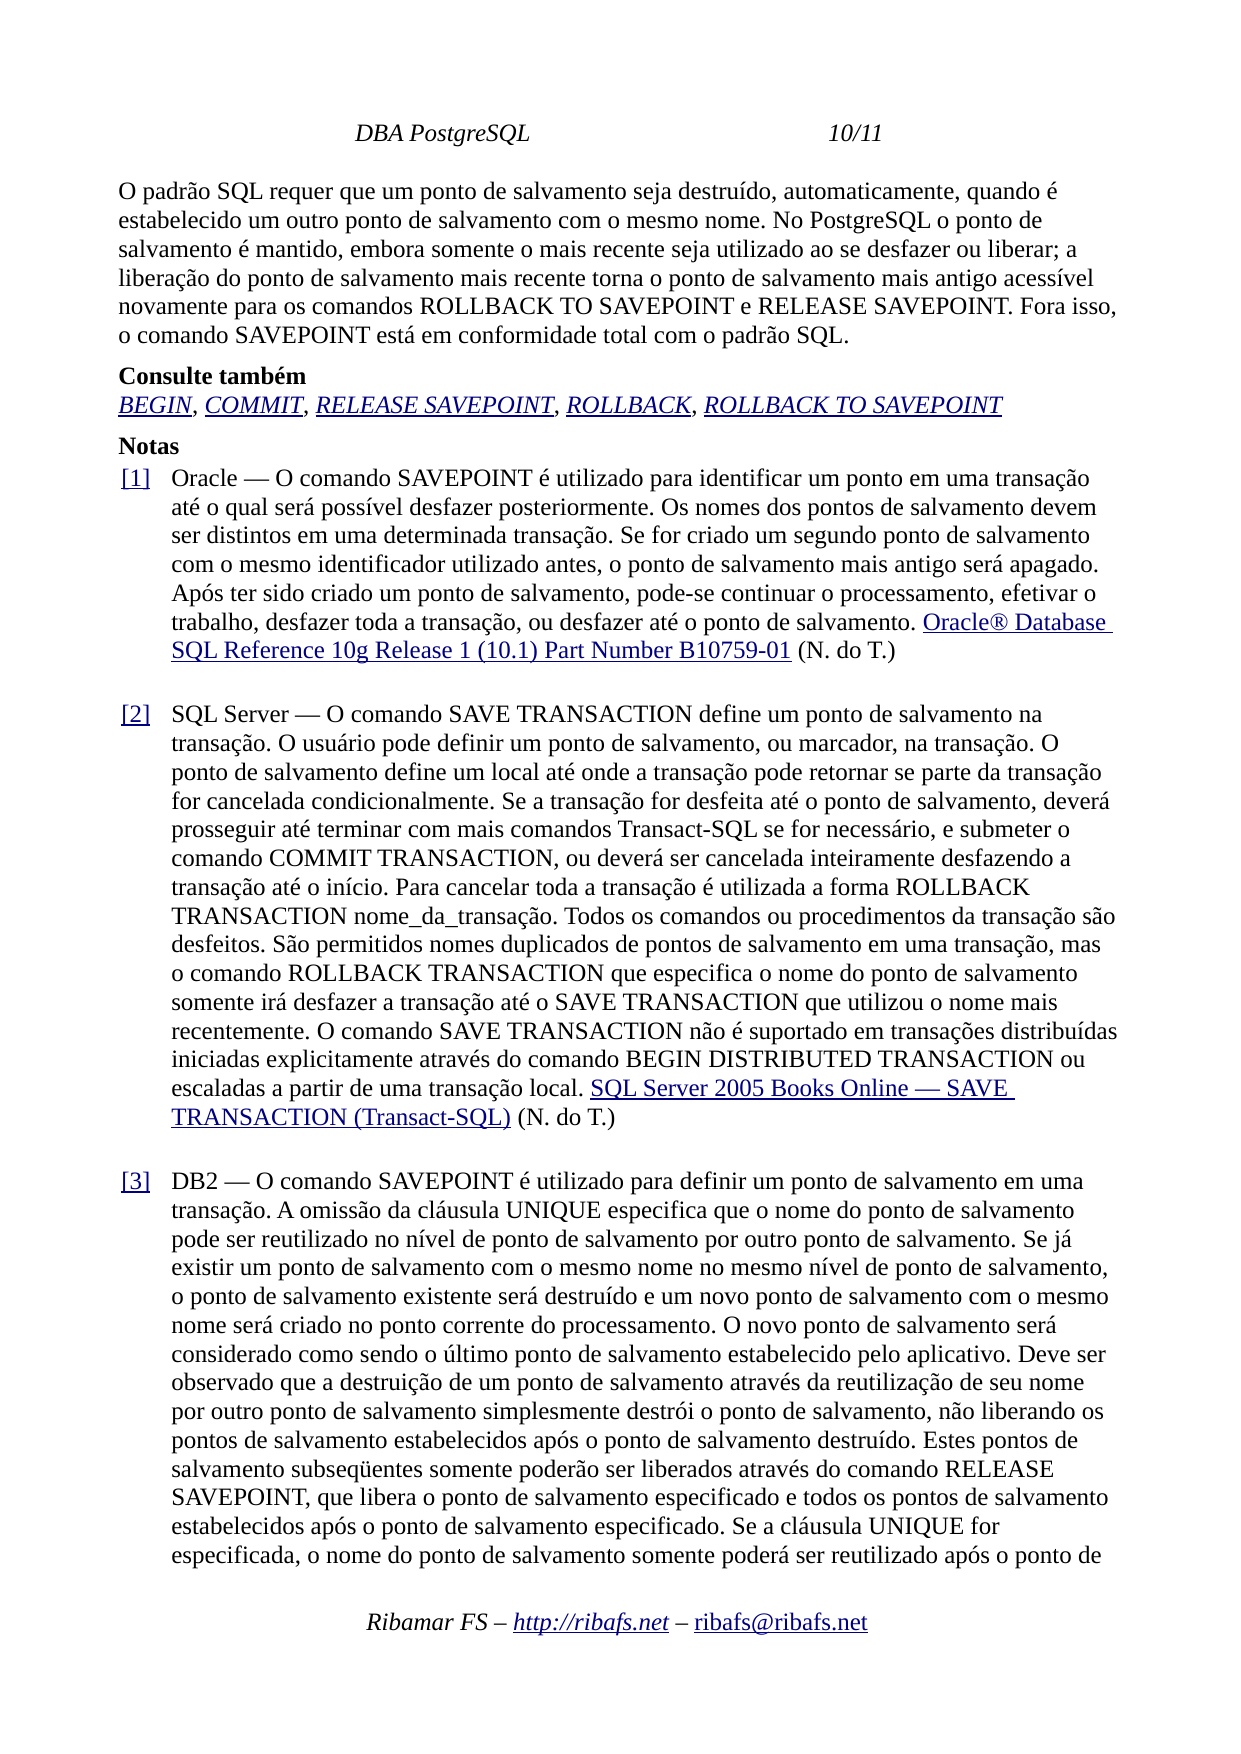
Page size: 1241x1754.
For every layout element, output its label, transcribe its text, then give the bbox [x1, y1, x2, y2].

text BEGIN, COMMIT, RELEASE SAVEPOINT, ROLLBACK, ROLLBACK TO SAVEPOINT [118, 390, 1122, 419]
text Notas [118, 431, 1122, 460]
text Consulte também [118, 361, 1122, 390]
text O padrão SQL requer que um ponto de salvamento seja destruído, automaticamente, quando é estabelecido um outro ponto de salvamento com o mesmo nome. No PostgreSQL o ponto de salvamento é mantido, embora somente o mais recente seja utilizado ao se desfazer ou liberar; a liberação do ponto de salvamento mais recente torna o ponto de salvamento mais antigo acessível novamente para os comandos ROLLBACK TO SAVEPOINT e RELEASE SAVEPOINT. Fora isso, o comando SAVEPOINT está em conformidade total com o padrão SQL. [118, 176, 1122, 349]
table_cell [2] [118, 697, 168, 1163]
table_cell SQL Server — O comando SAVE TRANSACTION define um ponto de salvamento na transação. O usuário pode definir um ponto de salvamento, ou marcador, na transação. O ponto de salvamento define um local até onde a transação pode retornar se parte da transação for cancelada condicionalmente. Se a transação for desfeita até o ponto de salvamento, deverá prosseguir até terminar com mais comandos Transact-SQL se for necessário, e submeter o comando COMMIT TRANSACTION, ou deverá ser cancelada inteiramente desfazendo a transação até o início. Para cancelar toda a transação é utilizada a forma ROLLBACK TRANSACTION nome_da_transação. Todos os comandos ou procedimentos da transação são desfeitos. São permitidos nomes duplicados de pontos de salvamento em uma transação, mas o comando ROLLBACK TRANSACTION que especifica o nome do ponto de salvamento somente irá desfazer a transação até o SAVE TRANSACTION que utilizou o nome mais recentemente. O comando SAVE TRANSACTION não é suportado em transações distribuídas iniciadas explicitamente através do comando BEGIN DISTRIBUTED TRANSACTION ou escaladas a partir de uma transação local. SQL Server 2005 Books Online — SAVE TRANSACTION (Transact-SQL) (N. do T.) [168, 697, 1122, 1163]
table_header Oracle — O comando SAVEPOINT é utilizado para identificar um ponto em uma transação até o qual será possível desfazer posteriormente. Os nomes dos pontos de salvamento devem ser distintos em uma determinada transação. Se for criado um segundo ponto de salvamento com o mesmo identificador utilizado antes, o ponto de salvamento mais antigo será apagado. Após ter sido criado um ponto de salvamento, pode-se continuar o processamento, efetivar o trabalho, desfazer toda a transação, ou desfazer até o ponto de salvamento. Oracle® Database SQL Reference 10g Release 1 (10.1) Part Number B10759-01 (N. do T.) [168, 460, 1122, 697]
table_cell [3] [118, 1163, 168, 1572]
table_header [1] [118, 460, 168, 697]
table_cell DB2 — O comando SAVEPOINT é utilizado para definir um ponto de salvamento em uma transação. A omissão da cláusula UNIQUE especifica que o nome do ponto de salvamento pode ser reutilizado no nível de ponto de salvamento por outro ponto de salvamento. Se já existir um ponto de salvamento com o mesmo nome no mesmo nível de ponto de salvamento, o ponto de salvamento existente será destruído e um novo ponto de salvamento com o mesmo nome será criado no ponto corrente do processamento. O novo ponto de salvamento será considerado como sendo o último ponto de salvamento estabelecido pelo aplicativo. Deve ser observado que a destruição de um ponto de salvamento através da reutilização de seu nome por outro ponto de salvamento simplesmente destrói o ponto de salvamento, não liberando os pontos de salvamento estabelecidos após o ponto de salvamento destruído. Estes pontos de salvamento subseqüentes somente poderão ser liberados através do comando RELEASE SAVEPOINT, que libera o ponto de salvamento especificado e todos os pontos de salvamento estabelecidos após o ponto de salvamento especificado. Se a cláusula UNIQUE for especificada, o nome do ponto de salvamento somente poderá ser reutilizado após o ponto de [168, 1163, 1122, 1572]
